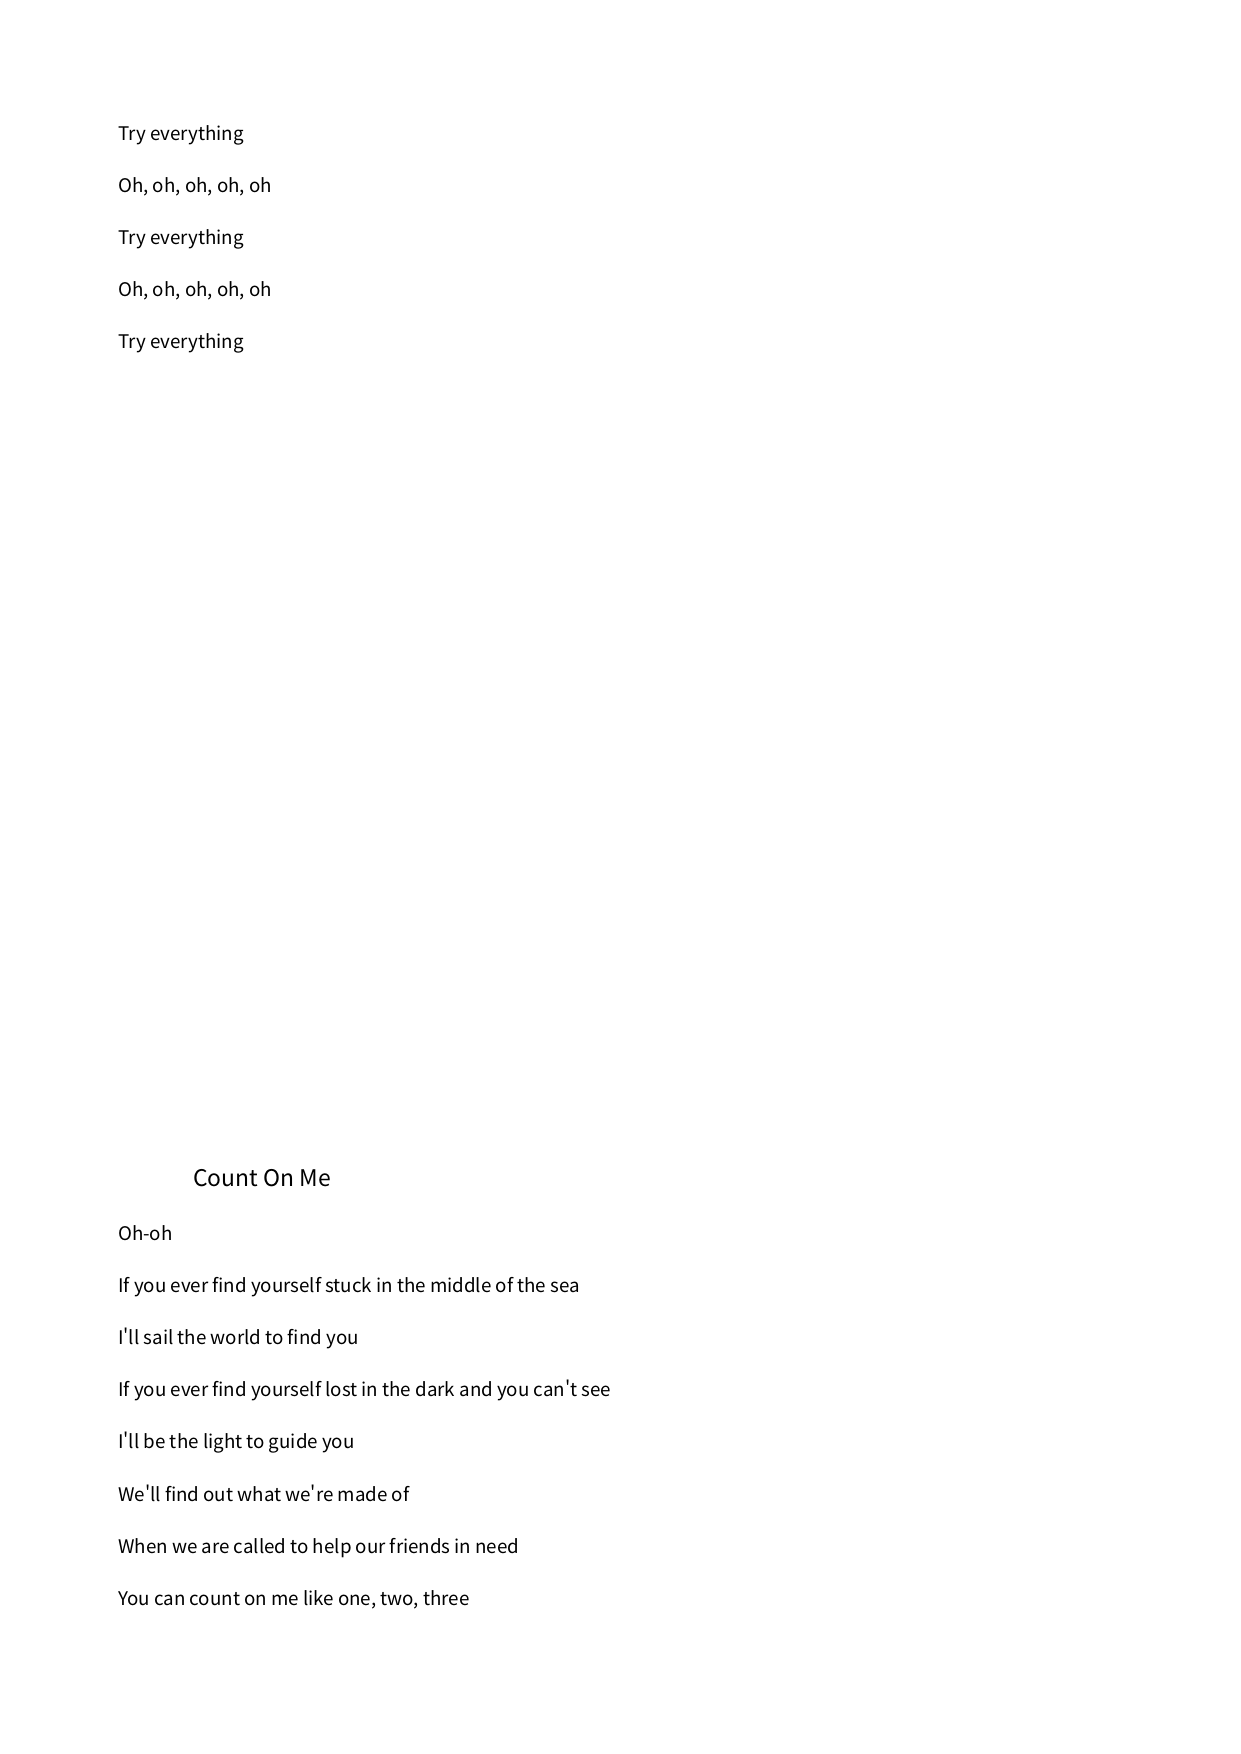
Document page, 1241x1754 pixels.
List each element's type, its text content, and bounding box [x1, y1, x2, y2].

text Count On Me [193, 1160, 1122, 1193]
text Oh, oh, oh, oh, oh [118, 274, 1122, 302]
text When we are called to help our friends in need [118, 1531, 1122, 1558]
text If you ever find yourself lost in the dark and you can't see [118, 1375, 1122, 1402]
text We'll find out what we're made of [118, 1479, 1122, 1506]
text Oh, oh, oh, oh, oh [118, 170, 1122, 197]
text If you ever find yourself stuck in the middle of the sea [118, 1271, 1122, 1298]
text I'll be the light to guide you [118, 1427, 1122, 1454]
text You can count on me like one, two, three [118, 1583, 1122, 1611]
text Try everything [118, 118, 1122, 145]
text Oh-oh [118, 1219, 1122, 1246]
text Try everything [118, 326, 1122, 354]
text Try everything [118, 222, 1122, 249]
text I'll sail the world to find you [118, 1323, 1122, 1350]
